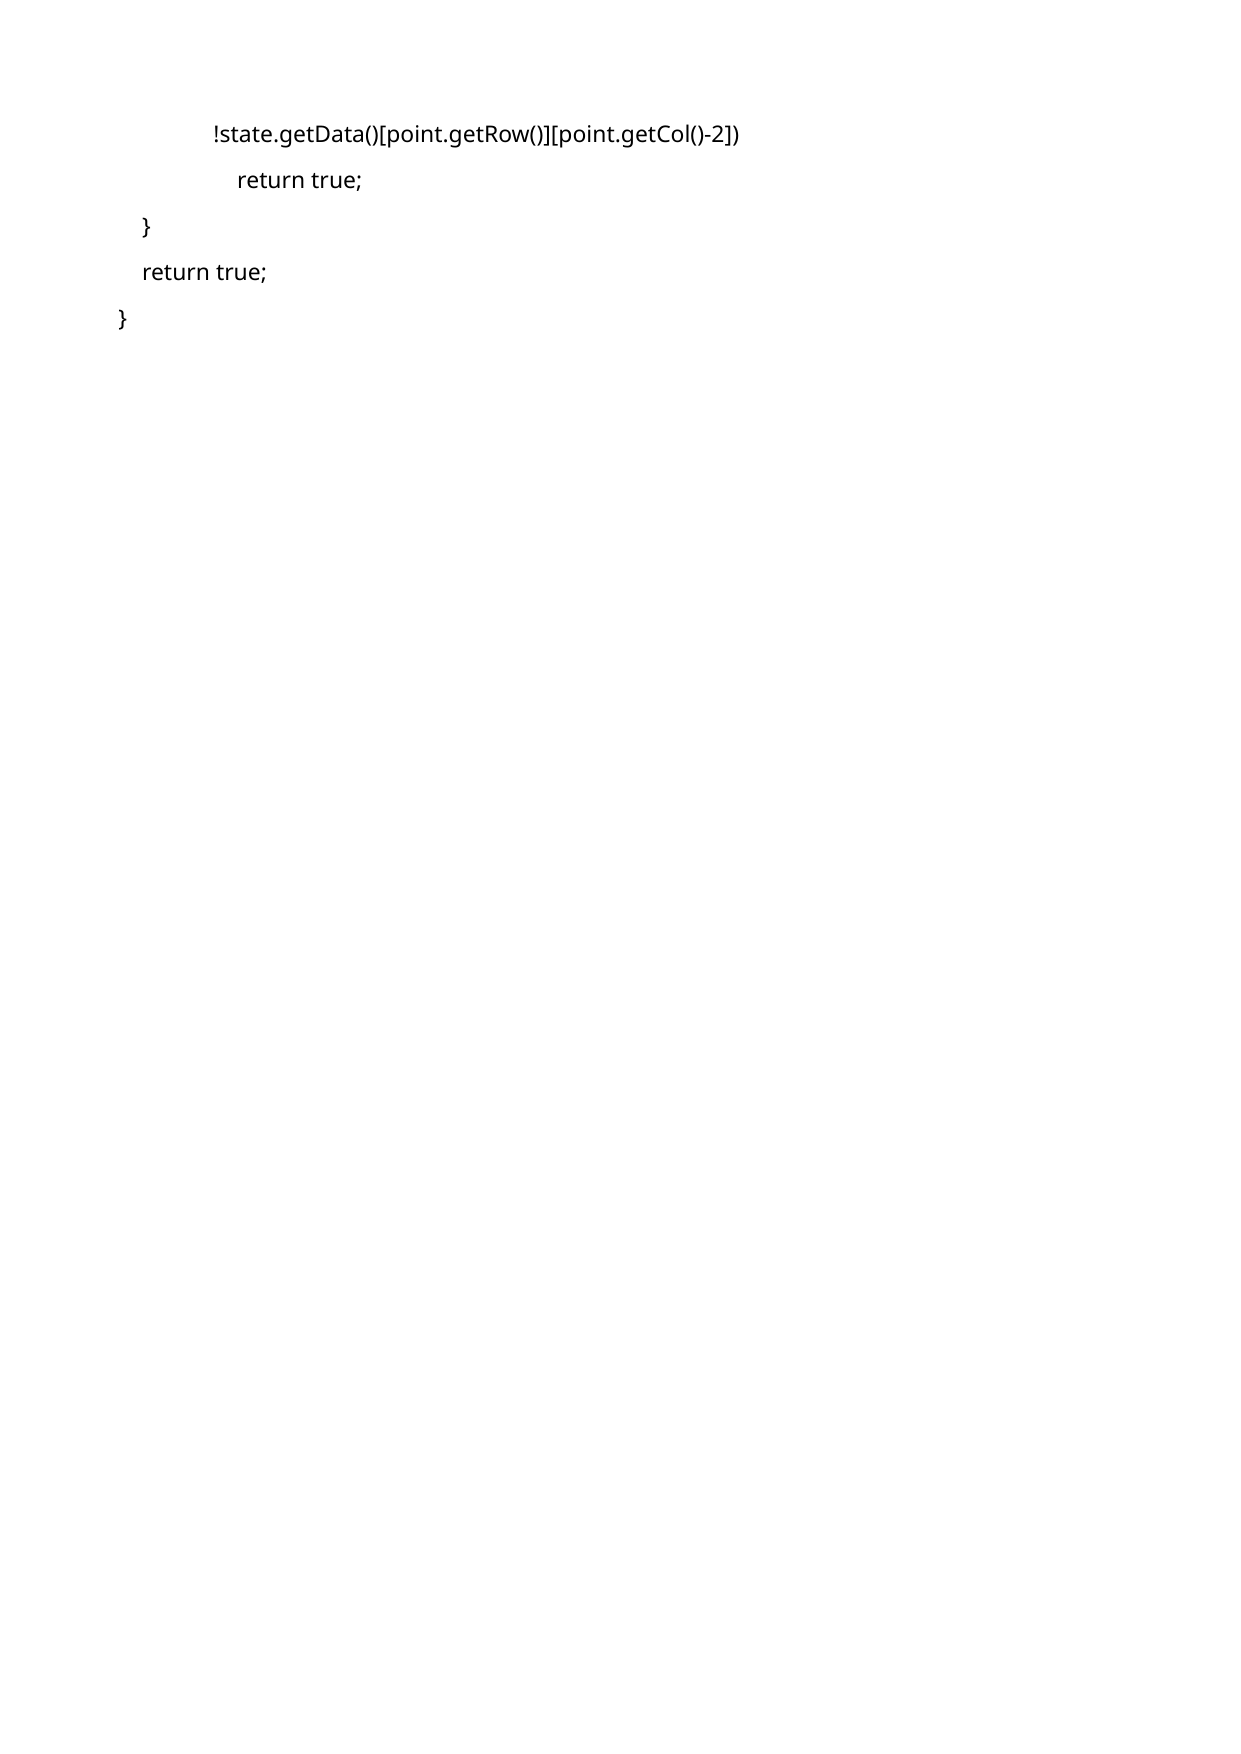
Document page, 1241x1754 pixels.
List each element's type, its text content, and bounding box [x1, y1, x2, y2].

text return true; [118, 256, 1122, 287]
text } [118, 301, 1122, 333]
text !state.getData()[point.getRow()][point.getCol()-2]) [118, 118, 1122, 149]
text return true; [118, 164, 1122, 195]
text } [118, 210, 1122, 241]
